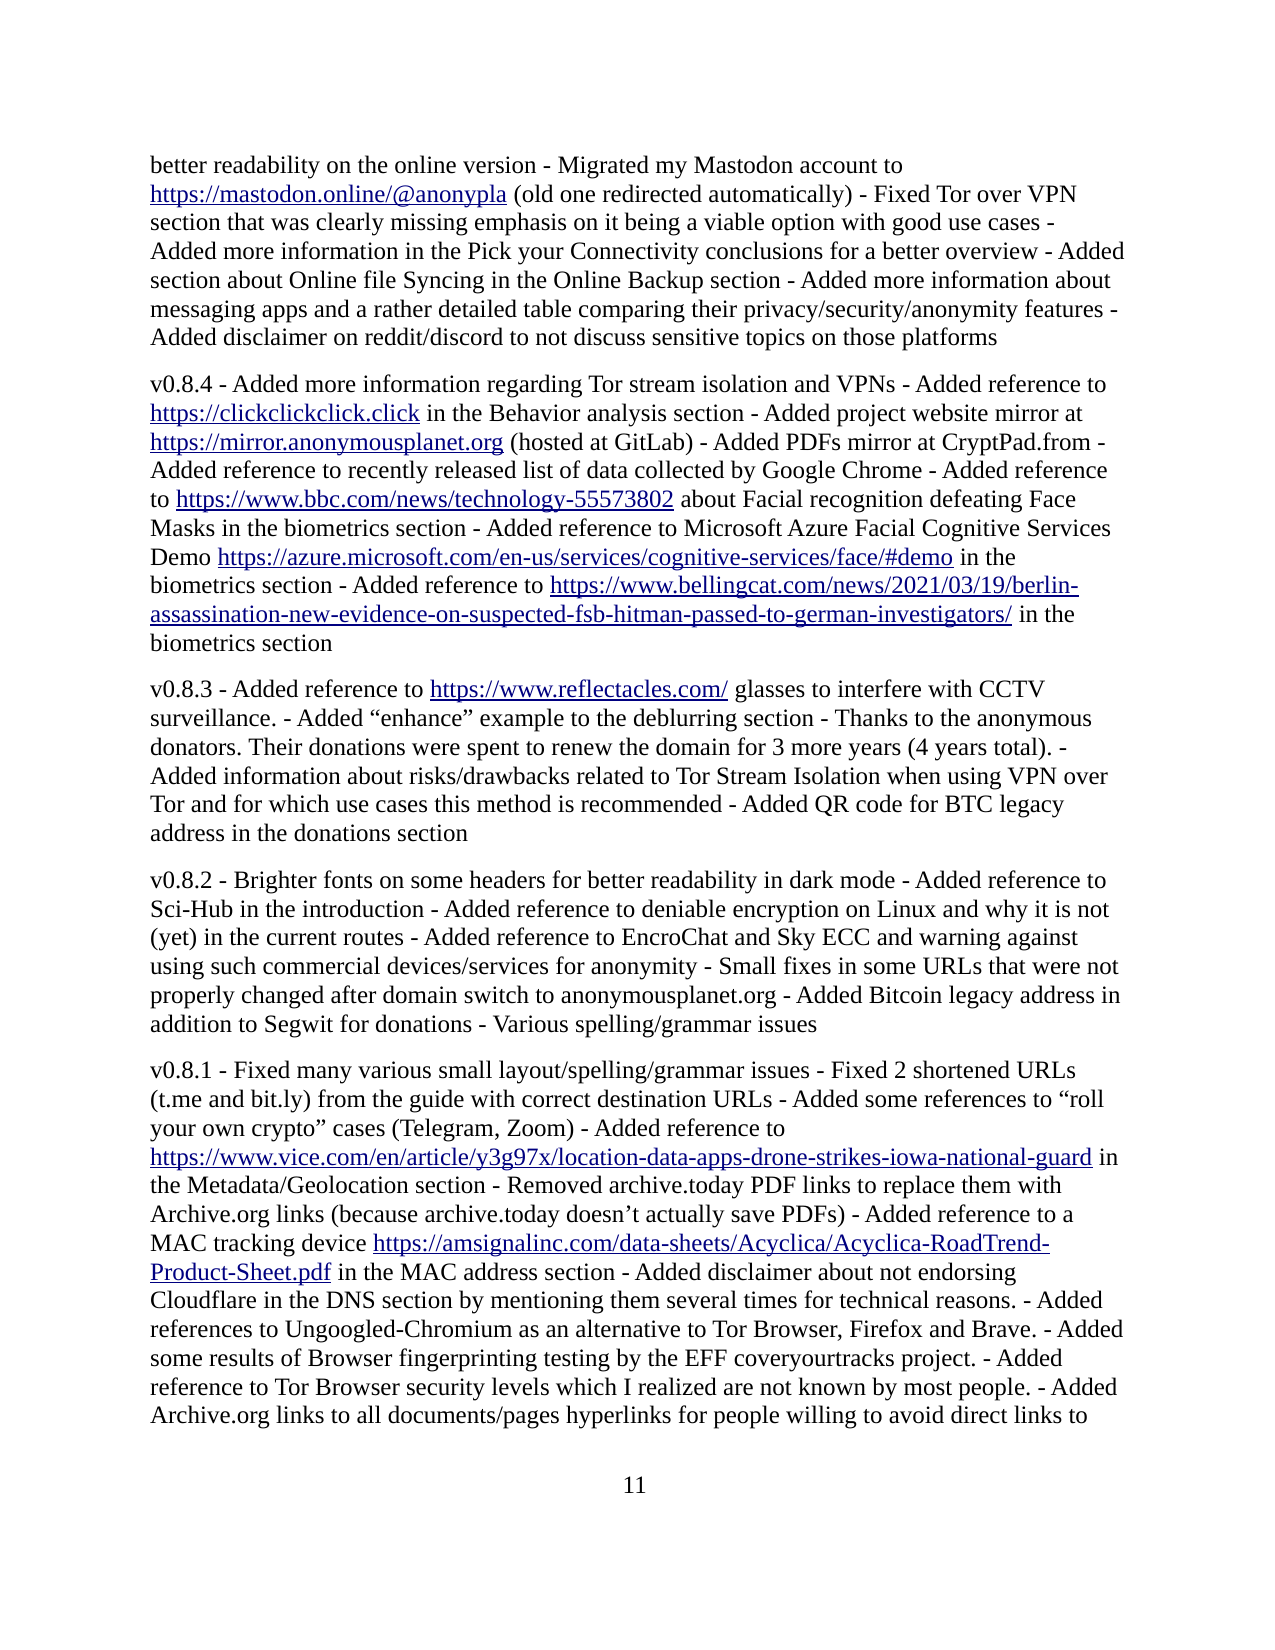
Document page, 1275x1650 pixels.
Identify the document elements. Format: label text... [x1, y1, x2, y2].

text v0.8.3 - Added reference to https://www.reflectacles.com/ glasses to interfere with CCTV surveillance. - Added “enhance” example to the deblurring section - Thanks to the anonymous donators. Their donations were spent to renew the domain for 3 more years (4 years total). - Added information about risks/drawbacks related to Tor Stream Isolation when using VPN over Tor and for which use cases this method is recommended - Added QR code for BTC legacy address in the donations section [150, 674, 1125, 847]
text v0.8.4 - Added more information regarding Tor stream isolation and VPNs - Added reference to https://clickclickclick.click in the Behavior analysis section - Added project website mirror at https://mirror.anonymousplanet.org (hosted at GitLab) - Added PDFs mirror at CryptPad.from - Added reference to recently released list of data collected by Google Chrome - Added reference to https://www.bbc.com/news/technology-55573802 about Facial recognition defeating Face Masks in the biometrics section - Added reference to Microsoft Azure Facial Cognitive Services Demo https://azure.microsoft.com/en-us/services/cognitive-services/face/#demo in the biometrics section - Added reference to https://www.bellingcat.com/news/2021/03/19/berlin-assassination-new-evidence-on-suspected-fsb-hitman-passed-to-german-investigators/ in the biometrics section [150, 369, 1125, 657]
text v0.8.1 - Fixed many various small layout/spelling/grammar issues - Fixed 2 shortened URLs (t.me and bit.ly) from the guide with correct destination URLs - Added some references to “roll your own crypto” cases (Telegram, Zoom) - Added reference to https://www.vice.com/en/article/y3g97x/location-data-apps-drone-strikes-iowa-national-guard in the Metadata/Geolocation section - Removed archive.today PDF links to replace them with Archive.org links (because archive.today doesn’t actually save PDFs) - Added reference to a MAC tracking device https://amsignalinc.com/data-sheets/Acyclica/Acyclica-RoadTrend-Product-Sheet.pdf in the MAC address section - Added disclaimer about not endorsing Cloudflare in the DNS section by mentioning them several times for technical reasons. - Added references to Ungoogled-Chromium as an alternative to Tor Browser, Firefox and Brave. - Added some results of Browser fingerprinting testing by the EFF coveryourtracks project. - Added reference to Tor Browser security levels which I realized are not known by most people. - Added Archive.org links to all documents/pages hyperlinks for people willing to avoid direct links to [150, 1055, 1125, 1429]
text v0.8.2 - Brighter fonts on some headers for better readability in dark mode - Added reference to Sci-Hub in the introduction - Added reference to deniable encryption on Linux and why it is not (yet) in the current routes - Added reference to EncroChat and Sky ECC and warning against using such commercial devices/services for anonymity - Small fixes in some URLs that were not properly changed after domain switch to anonymousplanet.org - Added Bitcoin legacy address in addition to Segwit for donations - Various spelling/grammar issues [150, 865, 1125, 1037]
text better readability on the online version - Migrated my Mastodon account to https://mastodon.online/@anonypla (old one redirected automatically) - Fixed Tor over VPN section that was clearly missing emphasis on it being a viable option with good use cases - Added more information in the Pick your Connectivity conclusions for a better overview - Added section about Online file Syncing in the Online Backup section - Added more information about messaging apps and a rather detailed table comparing their privacy/security/anonymity features - Added disclaimer on reddit/discord to not discuss sensitive topics on those platforms [150, 150, 1125, 351]
